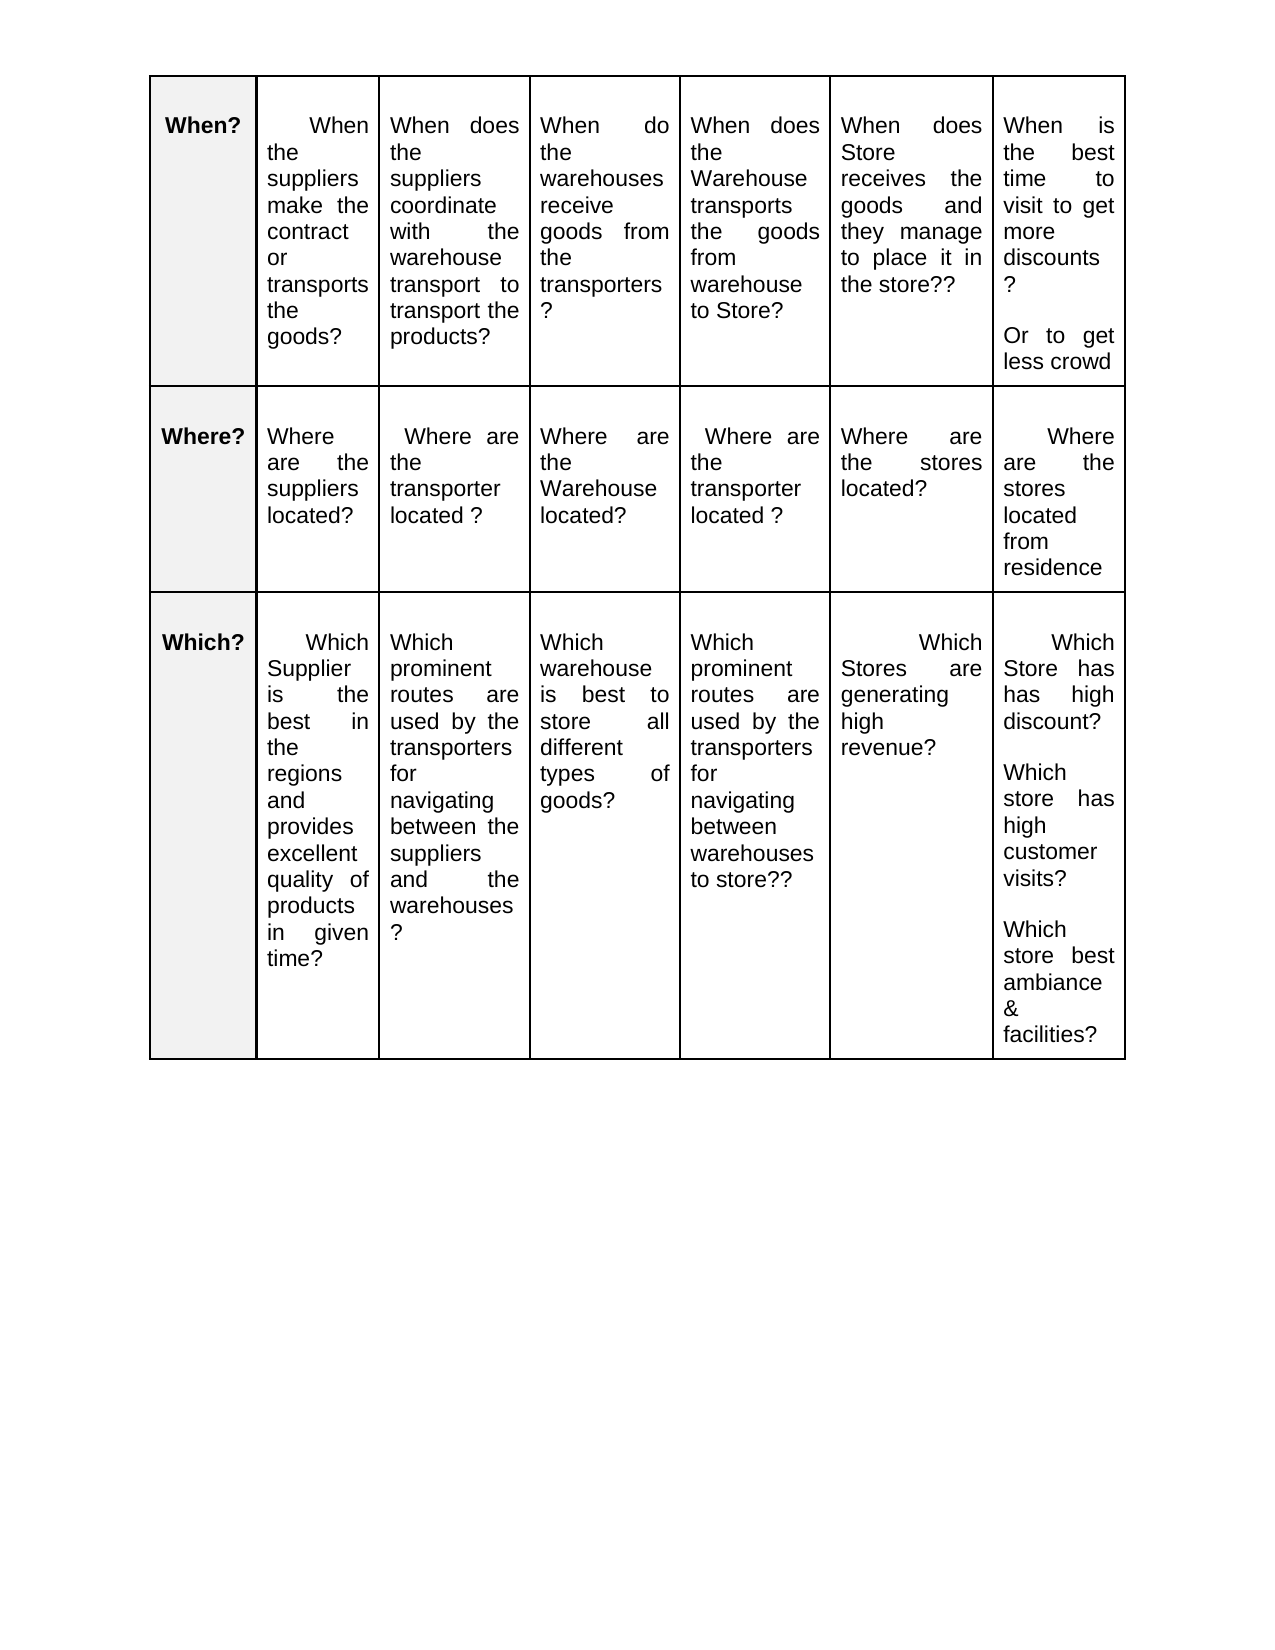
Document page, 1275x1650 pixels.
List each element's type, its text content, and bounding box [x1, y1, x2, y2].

table_cell Where are the suppliers located? [258, 387, 378, 591]
table_cell When does the suppliers coordinate with the warehouse transport to transport the products? [380, 77, 529, 385]
table_cell When do the warehouses receive goods from the transporters? [531, 77, 679, 385]
table_cell Which prominent routes are used by the transporters for navigating between the suppliers and the warehouses? [380, 593, 529, 1058]
table_cell Which prominent routes are used by the transporters for navigating between warehouses to store?? [681, 593, 829, 1058]
table_cell Where are the Warehouse located? [531, 387, 679, 591]
table_cell Which Supplier is the best in the regions and provides excellent quality of products in given time? [258, 593, 378, 1058]
table_cell When the suppliers make the contract or transports the goods? [258, 77, 378, 385]
table_cell When? [151, 77, 255, 385]
table_cell When does the Warehouse transports the goods from warehouse to Store? [681, 77, 829, 385]
table_cell Where are the transporter located ? [380, 387, 529, 591]
table_cell Where are the stores located from residence [994, 387, 1124, 591]
table_cell Where? [151, 387, 255, 591]
table_cell Which warehouse is best to store all different types of goods? [531, 593, 679, 1058]
table_cell When does Store receives the goods and they manage to place it in the store?? [831, 77, 992, 385]
table_cell Which? [151, 593, 255, 1058]
table_cell When is the best time to visit to get more discounts ? Or to get less crowd [994, 77, 1124, 385]
table_cell Where are the transporter located ? [681, 387, 829, 591]
table_cell Which Store has has high discount? Which store has high customer visits? Which store best ambiance & facilities? [994, 593, 1124, 1058]
table_cell Which Stores are generating high revenue? [831, 593, 992, 1058]
table_cell Where are the stores located? [831, 387, 992, 591]
